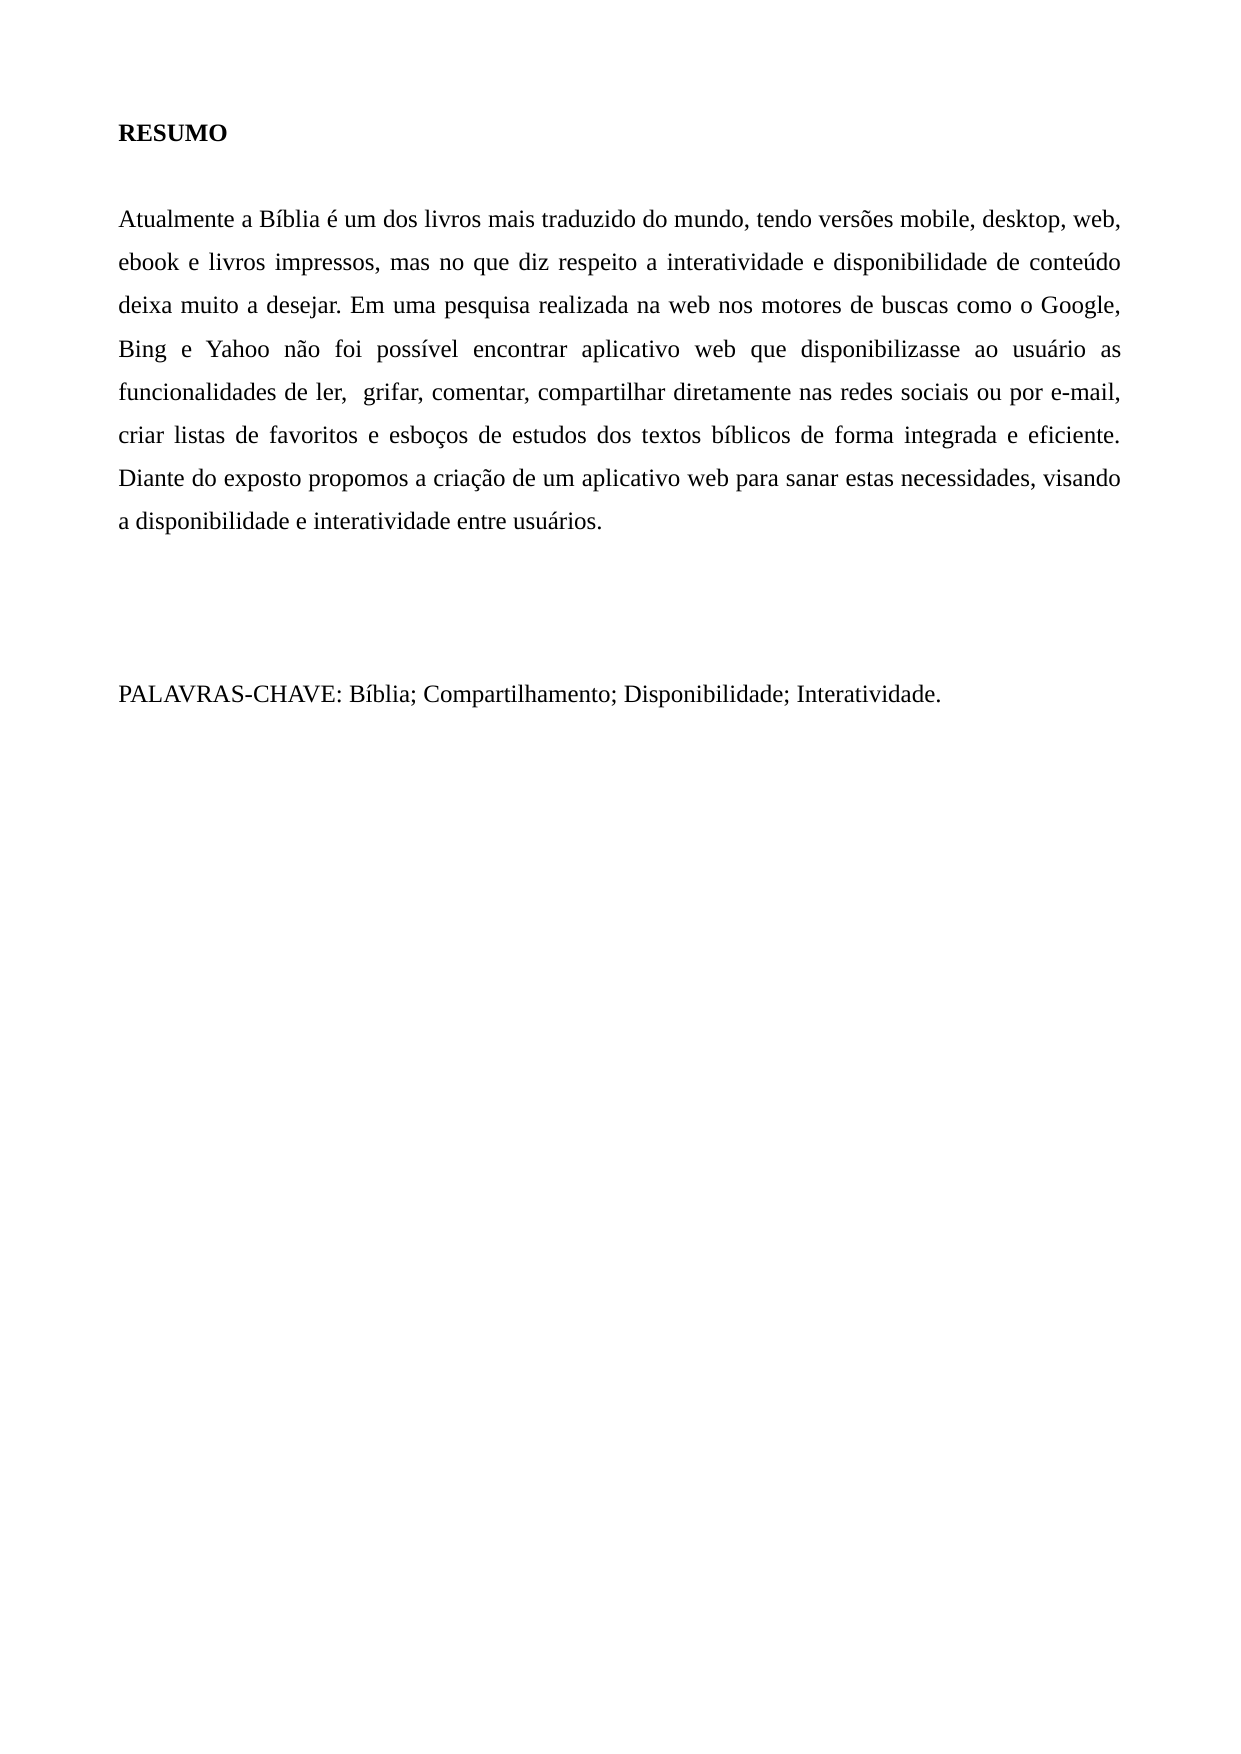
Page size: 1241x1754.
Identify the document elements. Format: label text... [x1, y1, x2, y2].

text Atualmente a Bíblia é um dos livros mais traduzido do mundo, tendo versões mobile, desktop, web, ebook e livros impressos, mas no que diz respeito a interatividade e disponibilidade de conteúdo deixa muito a desejar. Em uma pesquisa realizada na web nos motores de buscas como o Google, Bing e Yahoo não foi possível encontrar aplicativo web que disponibilizasse ao usuário as funcionalidades de ler, grifar, comentar, compartilhar diretamente nas redes sociais ou por e-mail, criar listas de favoritos e esboços de estudos dos textos bíblicos de forma integrada e eficiente. Diante do exposto propomos a criação de um aplicativo web para sanar estas necessidades, visando a disponibilidade e interatividade entre usuários. [118, 204, 1122, 535]
text RESUMO [118, 118, 1122, 147]
text PALAVRAS-CHAVE: Bíblia; Compartilhamento; Disponibilidade; Interatividade. [118, 679, 1122, 707]
